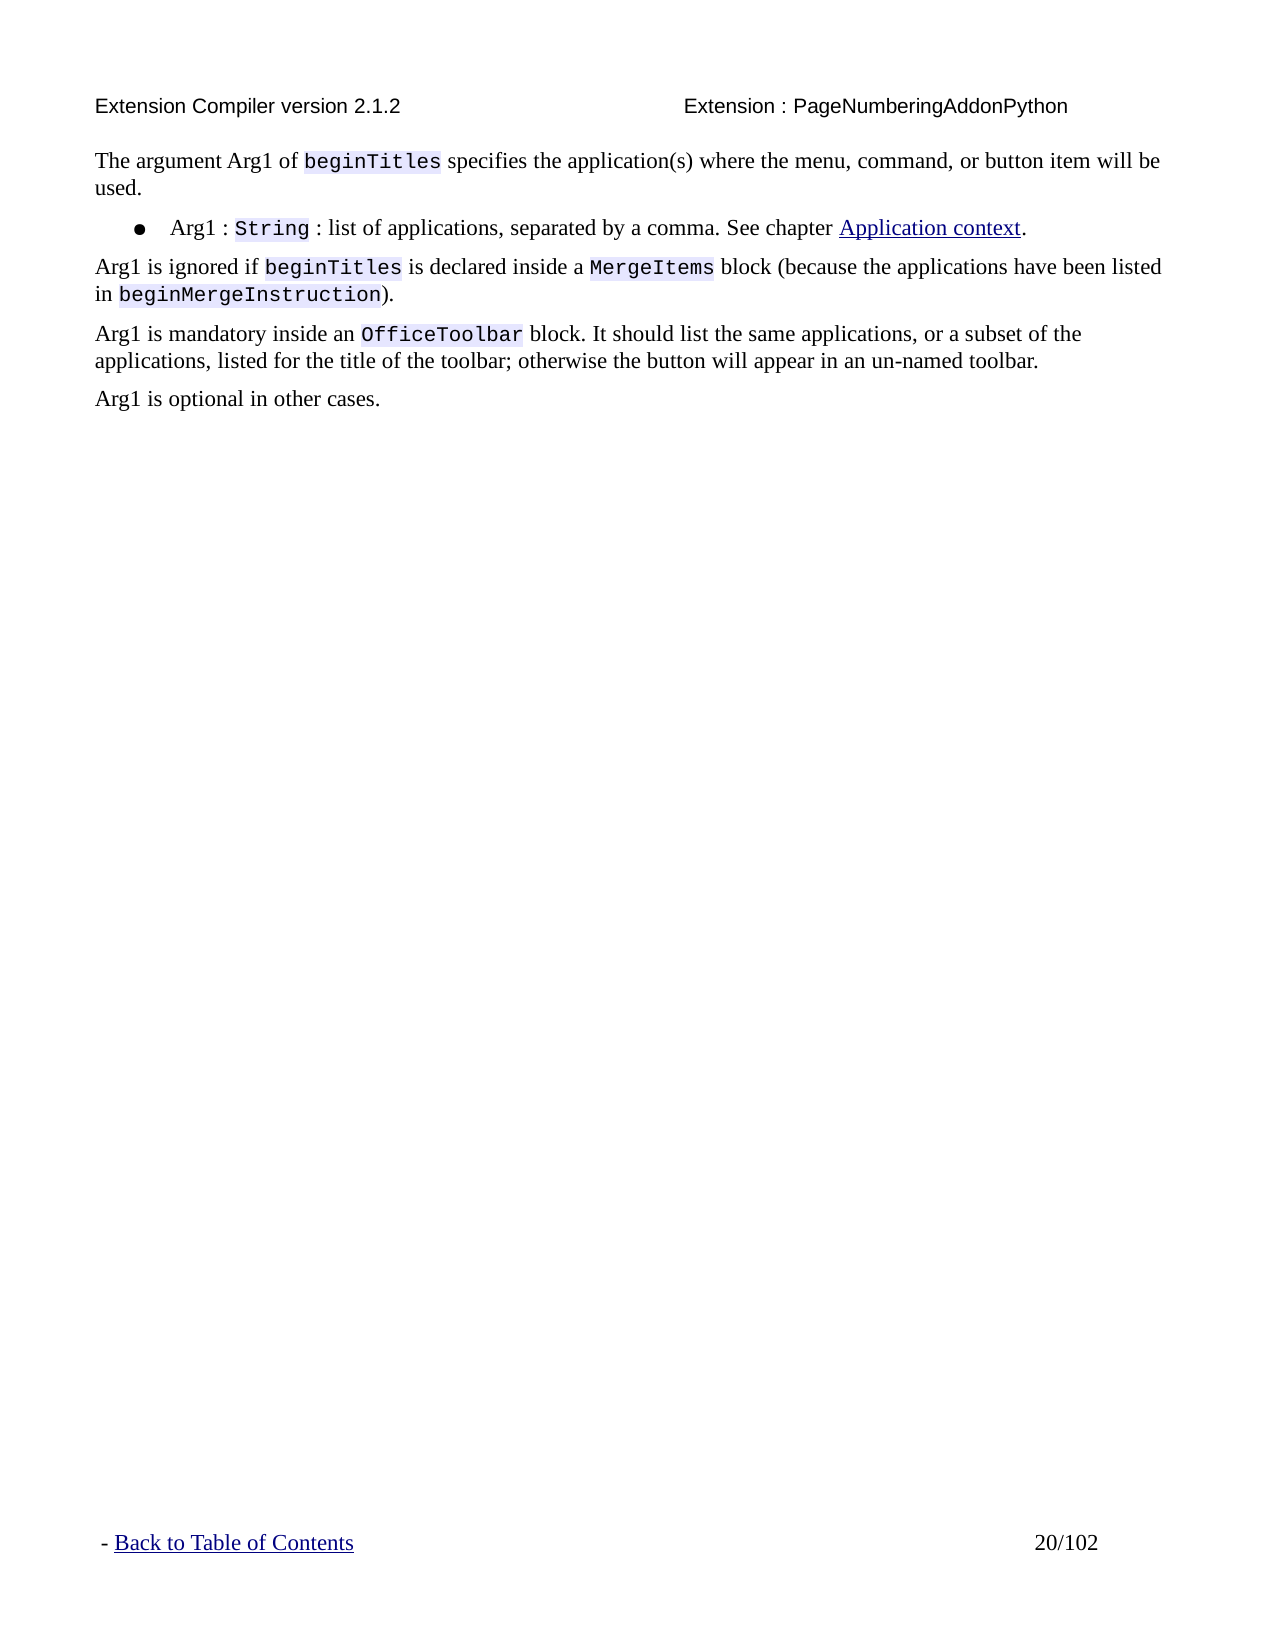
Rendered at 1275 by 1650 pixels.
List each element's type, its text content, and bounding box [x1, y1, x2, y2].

text The argument Arg1 of beginTitles specifies the application(s) where the menu, command, or button item will be used. [94, 147, 1181, 200]
text Arg1 is mandatory inside an OfficeToolbar block. It should list the same applications, or a subset of the applications, listed for the title of the toolbar; otherwise the button will appear in an un-named toolbar. [94, 321, 1181, 373]
list Arg1 : String : list of applications, separated by a comma. See chapter Application context. [132, 214, 1181, 242]
text Arg1 is optional in other cases. [94, 386, 1181, 411]
text Arg1 is ignored if beginTitles is declared inside a MergeItems block (because the applications have been listed in beginMergeInstruction). [94, 254, 1181, 308]
